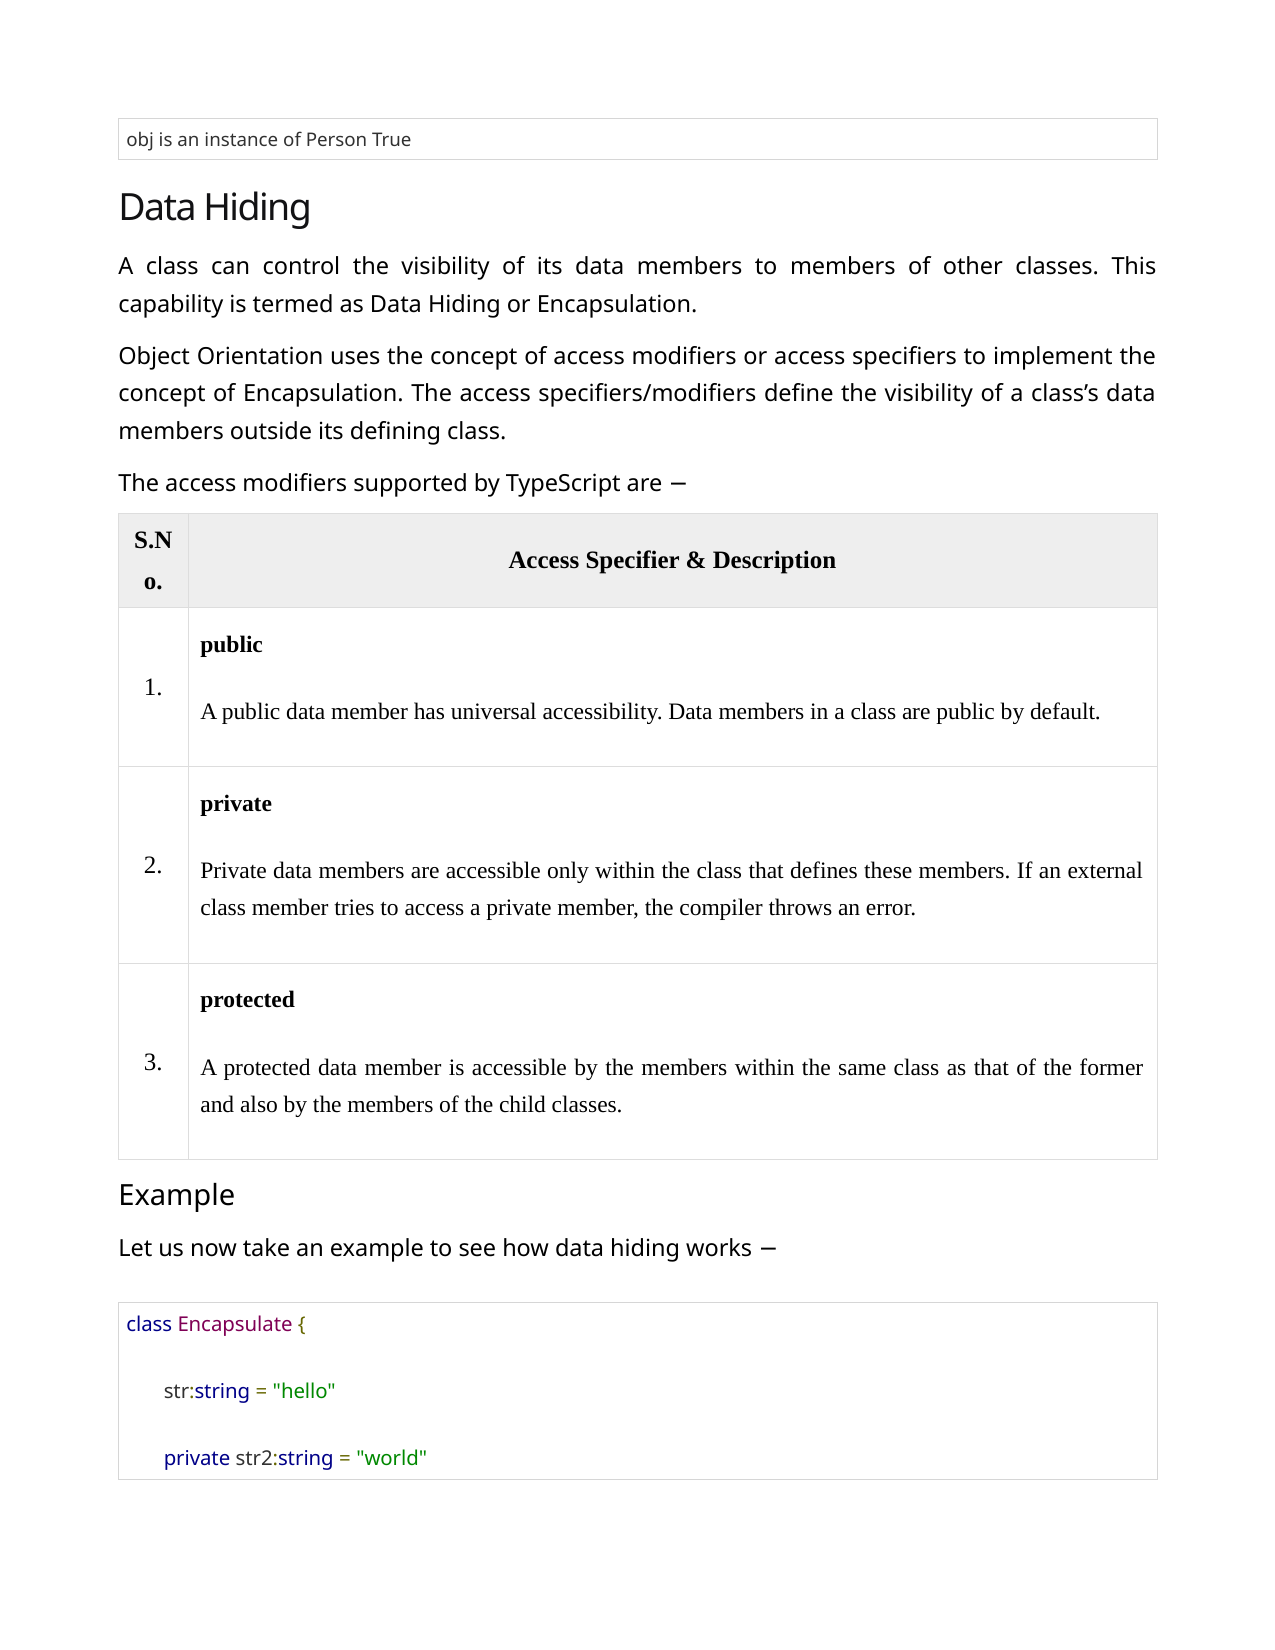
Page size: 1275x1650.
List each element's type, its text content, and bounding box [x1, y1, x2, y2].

text The access modifiers supported by TypeScript are − [118, 461, 1157, 498]
text Let us now take an example to see how data hiding works − [118, 1226, 1157, 1264]
text A class can control the visibility of its data members to members of other classes. This capability is termed as Data Hiding or Encapsulation. [118, 244, 1157, 319]
table_cell protected A protected data member is accessible by the members within the same class as that of the former and also by the members of the child classes. [189, 964, 1157, 1159]
text str:string = "hello" [119, 1368, 1157, 1404]
table_cell 2. [119, 767, 188, 963]
table_cell private Private data members are accessible only within the class that defines these members. If an external class member tries to access a private member, the compiler throws an error. [189, 767, 1157, 963]
text obj is an instance of Person True [119, 119, 1157, 159]
subtitle Example [118, 1174, 1157, 1214]
subtitle Data Hiding [118, 180, 1157, 231]
table_header Access Specifier & Description [189, 514, 1157, 607]
text Object Orientation uses the concept of access modifiers or access specifiers to implement the concept of Encapsulation. The access specifiers/modifiers define the visibility of a class’s data members outside its defining class. [118, 333, 1157, 446]
table_cell 3. [119, 964, 188, 1159]
table_cell 1. [119, 608, 188, 766]
text private str2:string = "world" [119, 1436, 1157, 1479]
text class Encapsulate { [119, 1303, 1157, 1337]
table_cell public A public data member has universal accessibility. Data members in a class are public by default. [189, 608, 1157, 766]
table_header S.No. [119, 514, 188, 607]
